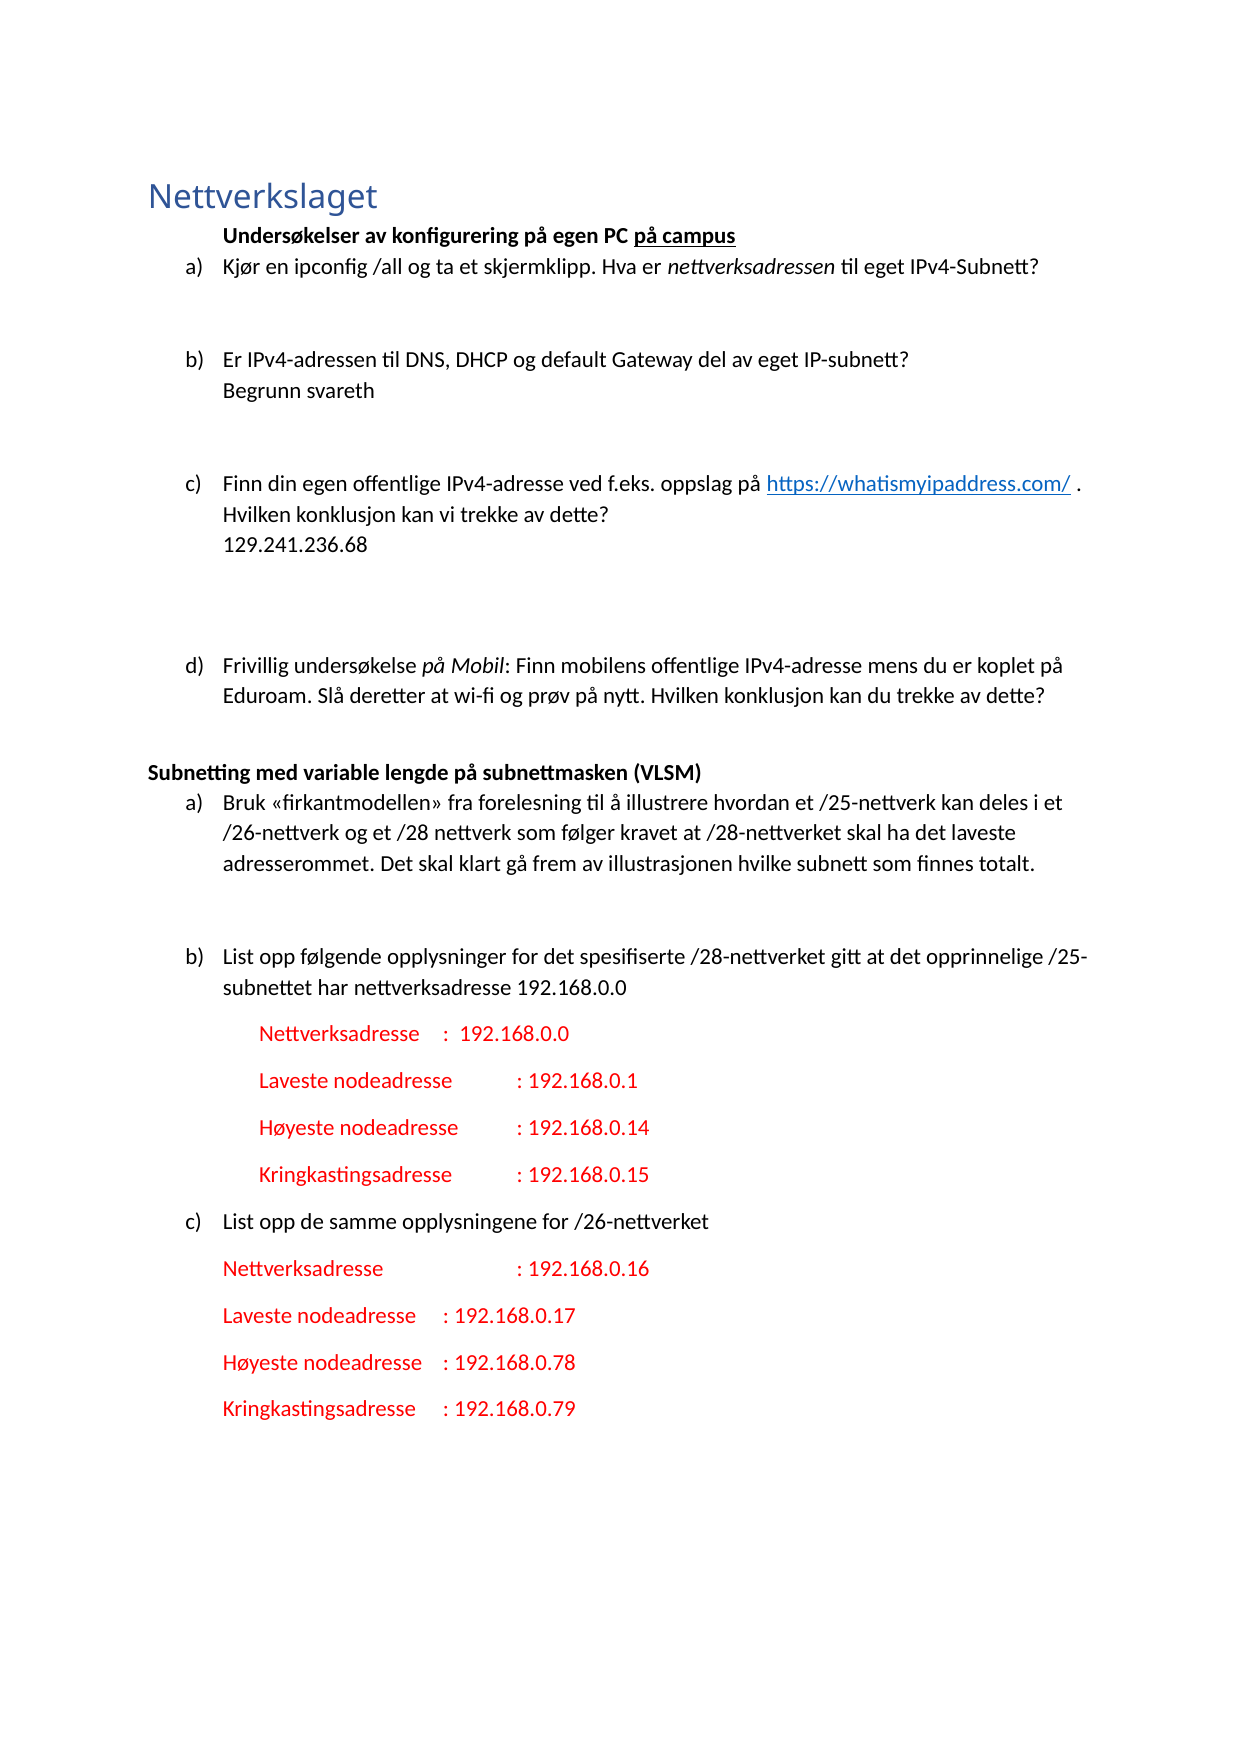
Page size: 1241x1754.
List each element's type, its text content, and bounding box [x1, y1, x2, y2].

text Nettverksadresse : 192.168.0.0 [259, 1019, 1093, 1047]
list List opp de samme opplysningene for /26-nettverket [185, 1207, 1093, 1235]
list 129.241.236.68 [185, 530, 1093, 558]
text Kringkastingsadresse : 192.168.0.79 [223, 1394, 1093, 1422]
list Kjør en ipconfig /all og ta et skjermklipp. Hva er nettverksadressen til eget IPv4-Subnett? [185, 252, 1093, 280]
text Laveste nodeadresse : 192.168.0.17 [223, 1301, 1093, 1329]
text Høyeste nodeadresse : 192.168.0.78 [223, 1348, 1093, 1376]
text Nettverksadresse : 192.168.0.16 [223, 1254, 1093, 1282]
list List opp følgende opplysninger for det spesifiserte /28-nettverket gitt at det opprinnelige /25-subnettet har nettverksadresse 192.168.0.0 [185, 942, 1093, 1001]
list Finn din egen offentlige IPv4-adresse ved f.eks. oppslag på https://whatismyipaddress.com/ . Hvilken konklusjon kan vi trekke av dette? [185, 469, 1093, 528]
list Er IPv4-adressen til DNS, DHCP og default Gateway del av eget IP-subnett? Begrunn svareth [185, 346, 1093, 404]
text Høyeste nodeadresse : 192.168.0.14 [259, 1113, 1093, 1141]
list Frivillig undersøkelse på Mobil: Finn mobilens offentlige IPv4-adresse mens du er koplet på Eduroam. Slå deretter at wi-fi og prøv på nytt. Hvilken konklusjon kan du trekke av dette? [185, 651, 1093, 709]
list Bruk «firkantmodellen» fra forelesning til å illustrere hvordan et /25-nettverk kan deles i et /26-nettverk og et /28 nettverk som følger kravet at /28-nettverket skal ha det laveste adresserommet. Det skal klart gå frem av illustrasjonen hvilke subnett som finnes totalt. [185, 788, 1093, 877]
text Laveste nodeadresse : 192.168.0.1 [259, 1066, 1093, 1094]
subtitle Subnetting med variable lengde på subnettmasken (VLSM) [148, 758, 1093, 786]
list Undersøkelser av konfigurering på egen PC på campus [223, 222, 1093, 249]
subtitle Nettverkslaget [148, 173, 1093, 218]
text Kringkastingsadresse : 192.168.0.15 [259, 1160, 1093, 1188]
